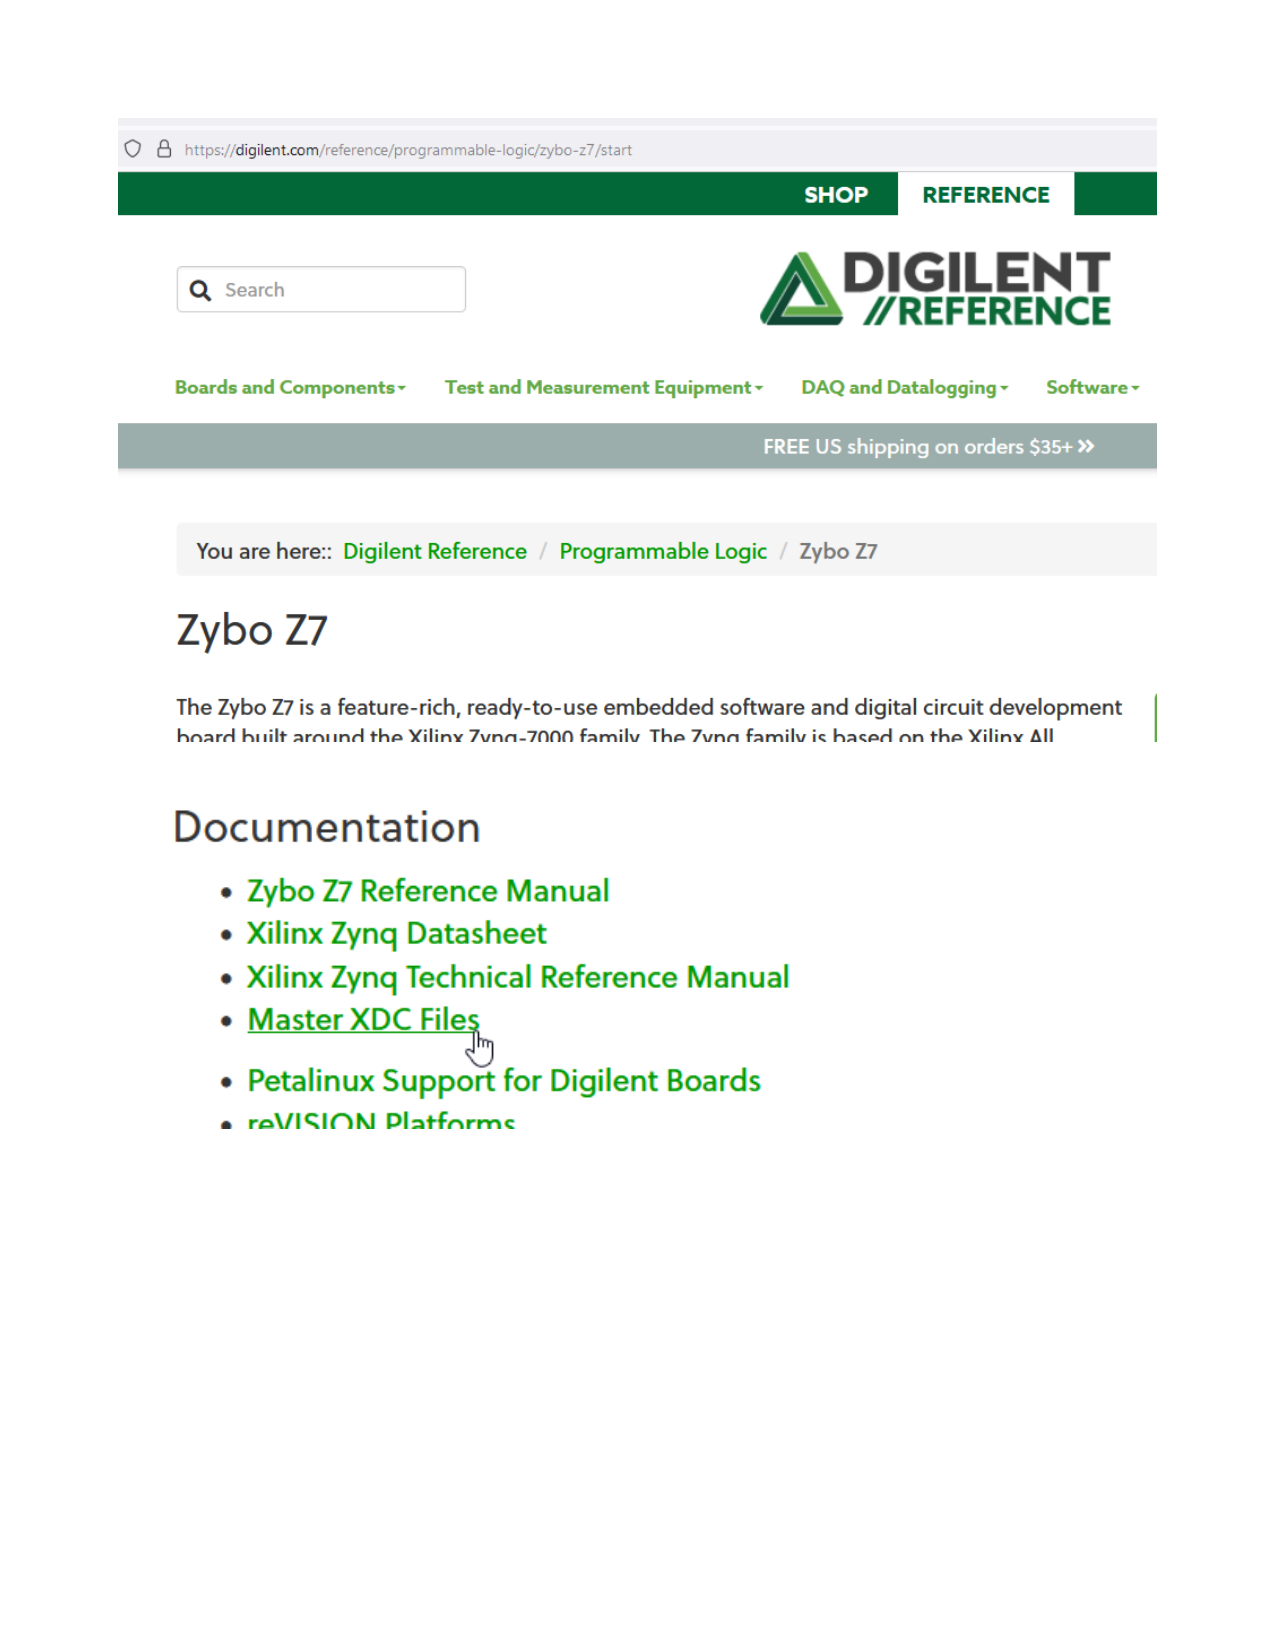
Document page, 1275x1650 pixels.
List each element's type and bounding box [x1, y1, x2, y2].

picture [118, 770, 827, 1129]
picture [118, 118, 1157, 742]
